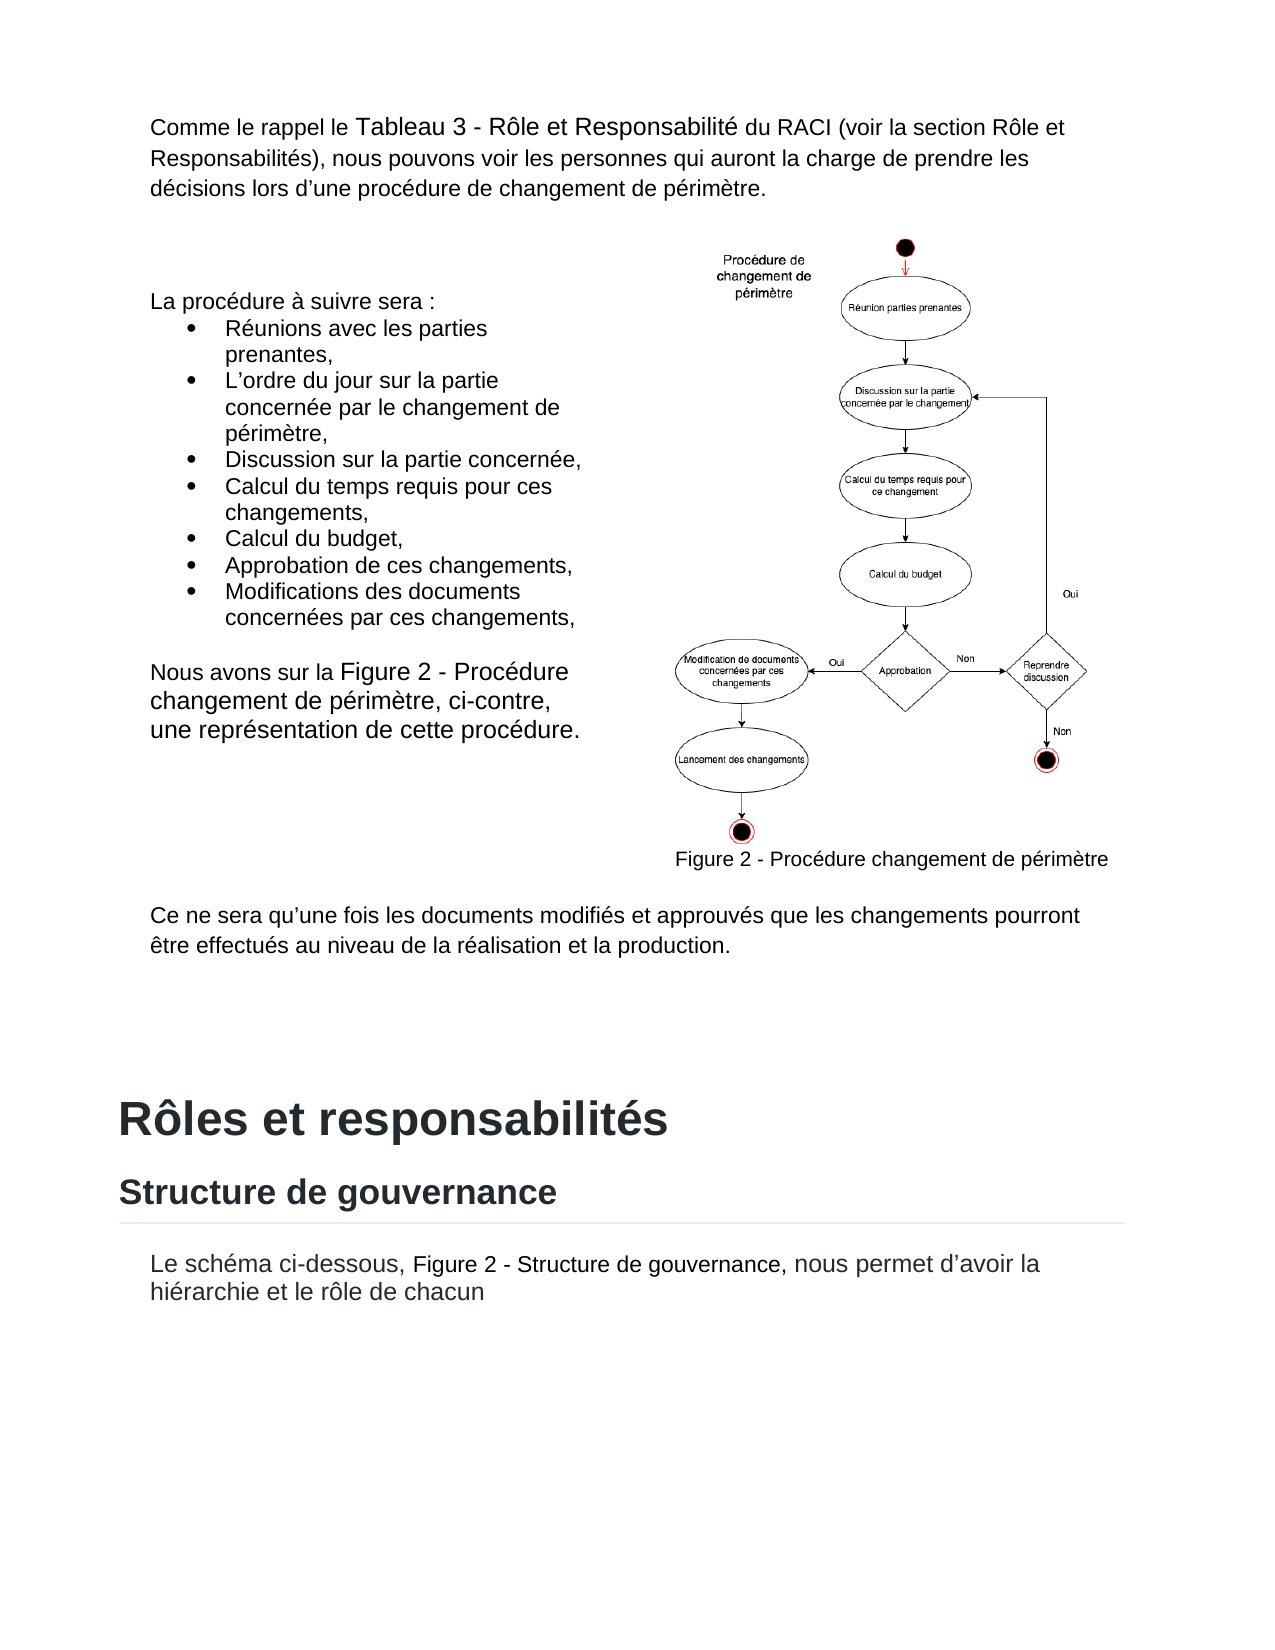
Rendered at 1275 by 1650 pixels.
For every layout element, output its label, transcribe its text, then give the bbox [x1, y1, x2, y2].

list Calcul du temps requis pour ces changements, [187, 473, 600, 525]
text La procédure à suivre sera : [150, 288, 600, 314]
list L’ordre du jour sur la partie concernée par le changement de périmètre, [187, 367, 600, 446]
list Approbation de ces changements, [187, 552, 600, 578]
list Calcul du budget, [187, 525, 600, 552]
list Réunions avec les parties prenantes, [187, 314, 600, 367]
text Le schéma ci-dessous, Figure 2 - Structure de gouvernance, nous permet d’avoir la hiérarchie et le rôle de chacun [150, 1249, 1125, 1306]
text Comme le rappel le Tableau 3 - Rôle et Responsabilité du RACI (voir la section Rôle et Responsabilités), nous pouvons voir les personnes qui auront la charge de prendre les décisions lors d’une procédure de changement de périmètre. [150, 112, 1125, 201]
list Modifications des documents concernées par ces changements, [187, 578, 600, 631]
text Ce ne sera qu’une fois les documents modifiés et approuvés que les changements pourront être effectués au niveau de la réalisation et la production. [150, 902, 1125, 959]
text Nous avons sur la Figure 2 - Procédure changement de périmètre, ci-contre, une représentation de cette procédure. [150, 657, 600, 743]
text Figure 2 - Procédure changement de périmètre [675, 847, 1125, 871]
list Discussion sur la partie concernée, [187, 446, 600, 473]
subtitle Rôles et responsabilités [119, 1091, 1125, 1146]
subtitle Structure de gouvernance [119, 1171, 1125, 1222]
